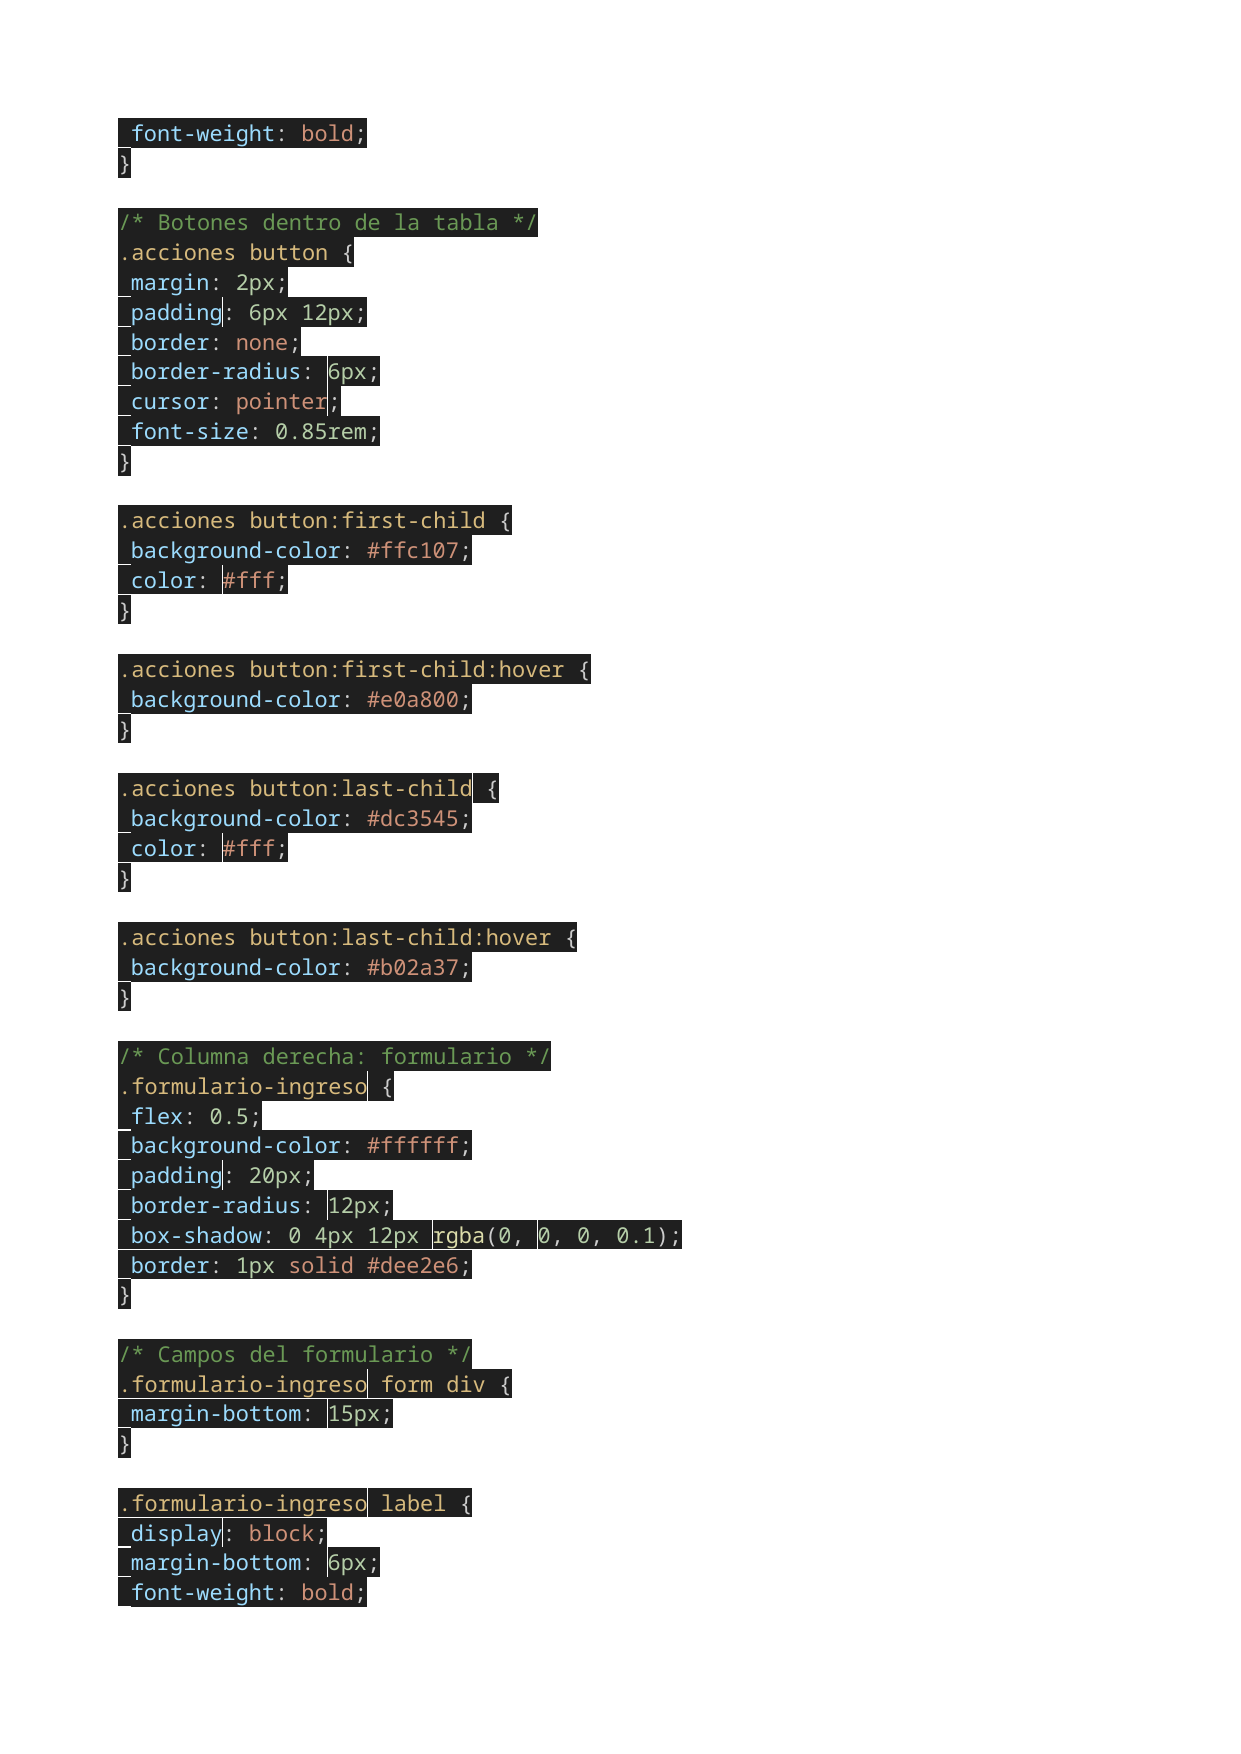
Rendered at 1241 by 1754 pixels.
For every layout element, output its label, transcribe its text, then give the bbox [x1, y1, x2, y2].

text font-weight: bold; [118, 1577, 1122, 1607]
text } [118, 982, 1122, 1011]
text .formulario-ingreso { [118, 1071, 1122, 1101]
text } [118, 714, 1122, 743]
text /* Columna derecha: formulario */ [118, 1041, 1122, 1071]
text } [118, 862, 1122, 892]
text } [118, 148, 1122, 178]
text border-radius: 12px; [118, 1190, 1122, 1220]
text margin-bottom: 15px; [118, 1398, 1122, 1428]
text font-weight: bold; [118, 118, 1122, 148]
text /* Botones dentro de la tabla */ [118, 207, 1122, 237]
text padding: 6px 12px; [118, 297, 1122, 327]
text cursor: pointer; [118, 386, 1122, 416]
text background-color: #e0a800; [118, 684, 1122, 714]
text .acciones button:last-child { [118, 773, 1122, 803]
text .acciones button:first-child { [118, 505, 1122, 535]
text box-shadow: 0 4px 12px rgba(0, 0, 0, 0.1); [118, 1220, 1122, 1249]
text color: #fff; [118, 565, 1122, 594]
text .acciones button:first-child:hover { [118, 654, 1122, 684]
text margin: 2px; [118, 267, 1122, 297]
text .acciones button { [118, 237, 1122, 267]
text color: #fff; [118, 833, 1122, 862]
text margin-bottom: 6px; [118, 1547, 1122, 1577]
text border: 1px solid #dee2e6; [118, 1249, 1122, 1279]
text border-radius: 6px; [118, 356, 1122, 386]
text background-color: #b02a37; [118, 952, 1122, 982]
text /* Campos del formulario */ [118, 1339, 1122, 1369]
text border: none; [118, 327, 1122, 356]
text font-size: 0.85rem; [118, 416, 1122, 446]
text } [118, 1428, 1122, 1458]
text flex: 0.5; [118, 1101, 1122, 1130]
text .formulario-ingreso form div { [118, 1369, 1122, 1398]
text } [118, 594, 1122, 624]
text background-color: #ffffff; [118, 1130, 1122, 1160]
text .acciones button:last-child:hover { [118, 922, 1122, 952]
text display: block; [118, 1517, 1122, 1547]
text padding: 20px; [118, 1160, 1122, 1190]
text background-color: #dc3545; [118, 803, 1122, 833]
text } [118, 1279, 1122, 1309]
text } [118, 446, 1122, 476]
text .formulario-ingreso label { [118, 1488, 1122, 1517]
text background-color: #ffc107; [118, 535, 1122, 565]
